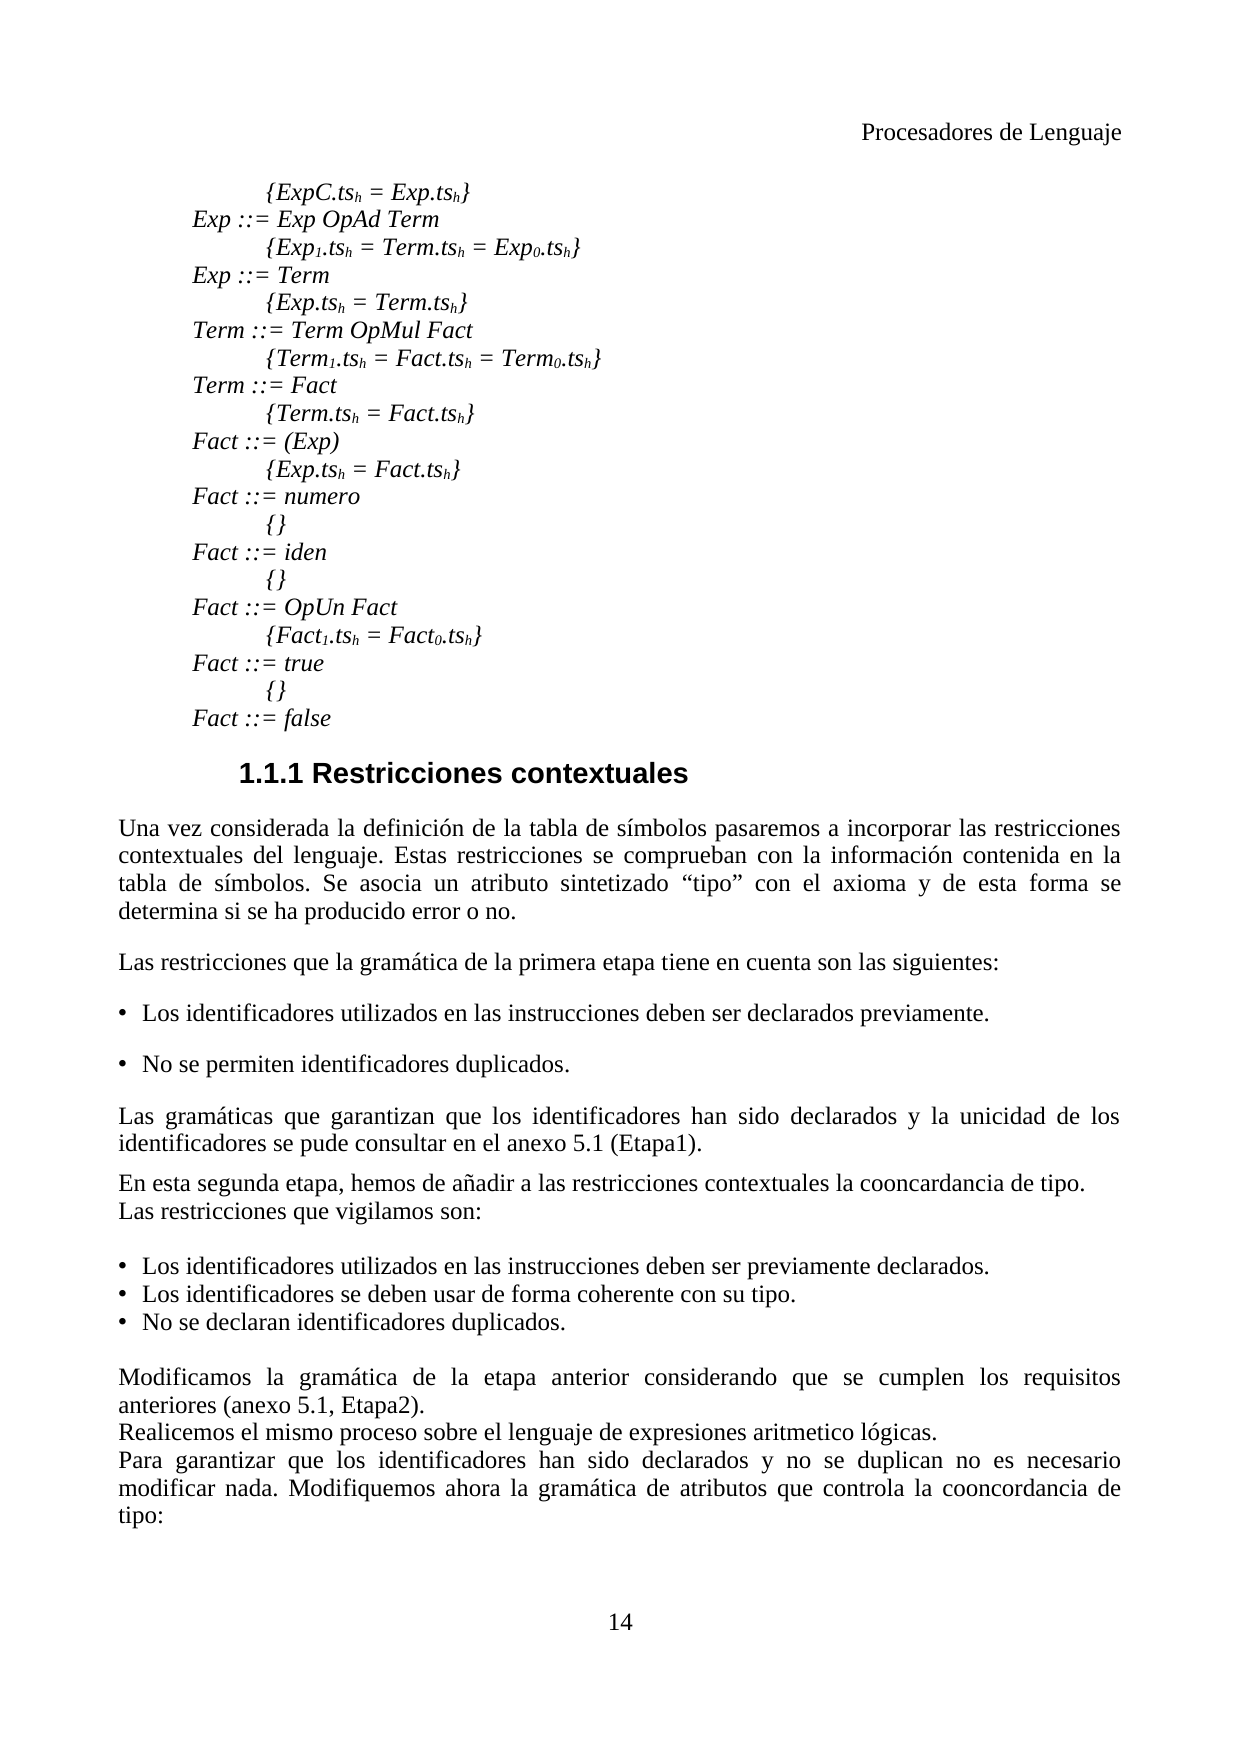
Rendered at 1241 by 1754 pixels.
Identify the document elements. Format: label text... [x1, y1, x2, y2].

text Fact ::= iden [118, 538, 1122, 566]
text En esta segunda etapa, hemos de añadir a las restricciones contextuales la cooncardancia de tipo. Las restricciones que vigilamos son: [118, 1169, 1122, 1224]
list No se permiten identificadores duplicados. [118, 1051, 1122, 1078]
list Los identificadores se deben usar de forma coherente con su tipo. [118, 1280, 1122, 1308]
text {} [118, 676, 1122, 704]
text {Fact1.tsh = Fact0.tsh} [118, 621, 1122, 649]
text Fact ::= true [118, 649, 1122, 676]
subtitle Restricciones contextuales [231, 757, 1122, 789]
list Los identificadores utilizados en las instrucciones deben ser previamente declarados. [118, 1252, 1122, 1280]
text Fact ::= numero [118, 482, 1122, 510]
text Term ::= Term OpMul Fact [118, 316, 1122, 344]
text {} [118, 566, 1122, 593]
text Exp ::= Term [118, 261, 1122, 288]
text {Term.tsh = Fact.tsh} [118, 399, 1122, 427]
list Los identificadores utilizados en las instrucciones deben ser declarados previamente. [118, 999, 1122, 1027]
text Realicemos el mismo proceso sobre el lenguaje de expresiones aritmetico lógicas. [118, 1418, 1122, 1446]
text {} [118, 510, 1122, 538]
text Las restricciones que la gramática de la primera etapa tiene en cuenta son las siguientes: [118, 948, 1122, 976]
text Para garantizar que los identificadores han sido declarados y no se duplican no es necesario modificar nada. Modifiquemos ahora la gramática de atributos que controla la cooncordancia de tipo: [118, 1446, 1122, 1529]
text Term ::= Fact [118, 372, 1122, 399]
text {Term1.tsh = Fact.tsh = Term0.tsh} [118, 344, 1122, 372]
text Una vez considerada la definición de la tabla de símbolos pasaremos a incorporar las restricciones contextuales del lenguaje. Estas restricciones se comprueban con la información contenida en la tabla de símbolos. Se asocia un atributo sintetizado “tipo” con el axioma y de esta forma se determina si se ha producido error o no. [118, 814, 1122, 924]
text Las gramáticas que garantizan que los identificadores han sido declarados y la unicidad de los identificadores se pude consultar en el anexo 5.1 (Etapa1). [118, 1102, 1122, 1157]
text Fact ::= (Exp) [118, 427, 1122, 455]
list No se declaran identificadores duplicados. [118, 1308, 1122, 1335]
text Modificamos la gramática de la etapa anterior considerando que se cumplen los requisitos anteriores (anexo 5.1, Etapa2). [118, 1363, 1122, 1418]
text {Exp.tsh = Fact.tsh} [118, 455, 1122, 482]
text {Exp1.tsh = Term.tsh = Exp0.tsh} [118, 233, 1122, 261]
text Exp ::= Exp OpAd Term [118, 205, 1122, 233]
text Fact ::= false [118, 704, 1122, 732]
text {ExpC.tsh = Exp.tsh} [118, 178, 1122, 205]
text Fact ::= OpUn Fact [118, 593, 1122, 621]
text {Exp.tsh = Term.tsh} [118, 288, 1122, 316]
